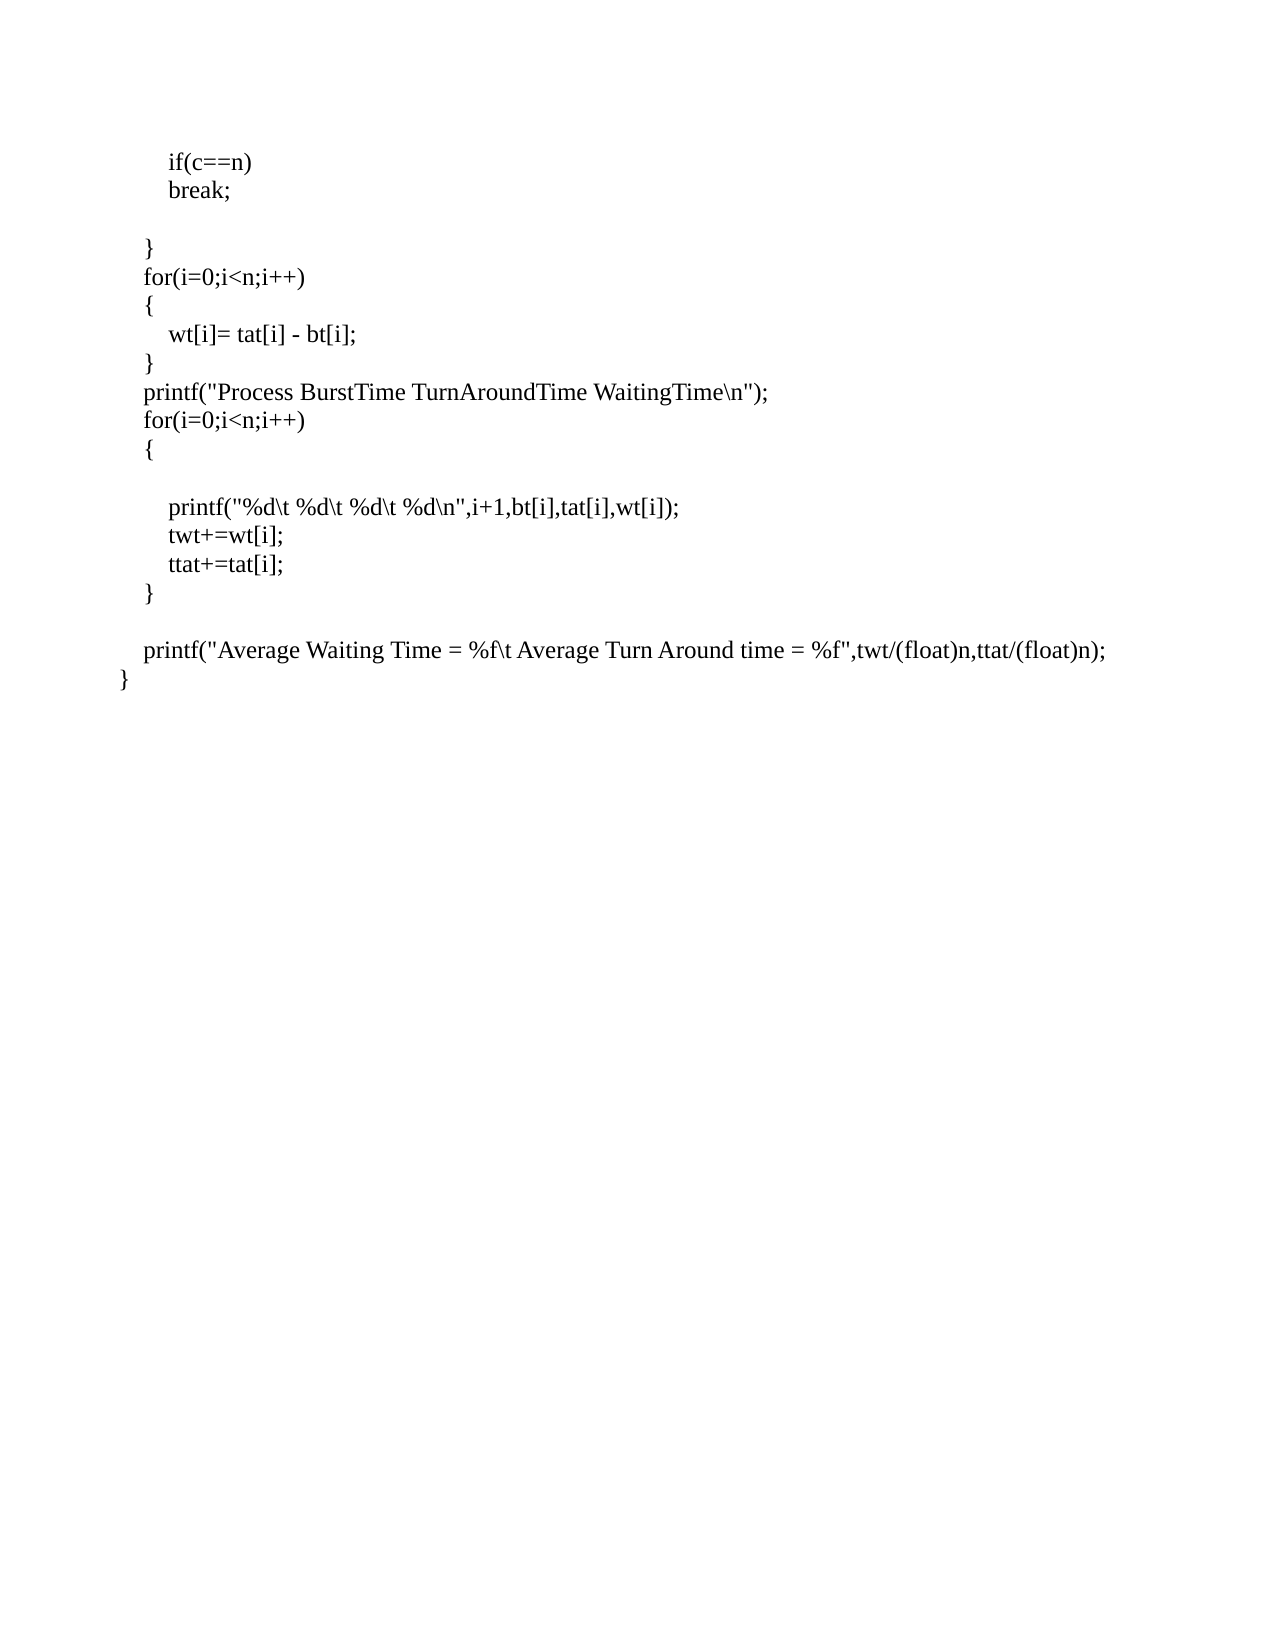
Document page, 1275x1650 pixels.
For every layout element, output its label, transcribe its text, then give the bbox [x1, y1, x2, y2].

text if(c==n) break; } for(i=0;i<n;i++) { wt[i]= tat[i] - bt[i]; } printf("Process BurstTime TurnAroundTime WaitingTime\n"); for(i=0;i<n;i++) { [118, 118, 1157, 463]
text printf("Average Waiting Time = %f\t Average Turn Around time = %f",twt/(float)n,ttat/(float)n); } [118, 607, 1157, 722]
text printf("%d\t %d\t %d\t %d\n",i+1,bt[i],tat[i],wt[i]); twt+=wt[i]; ttat+=tat[i]; } [118, 463, 1157, 607]
